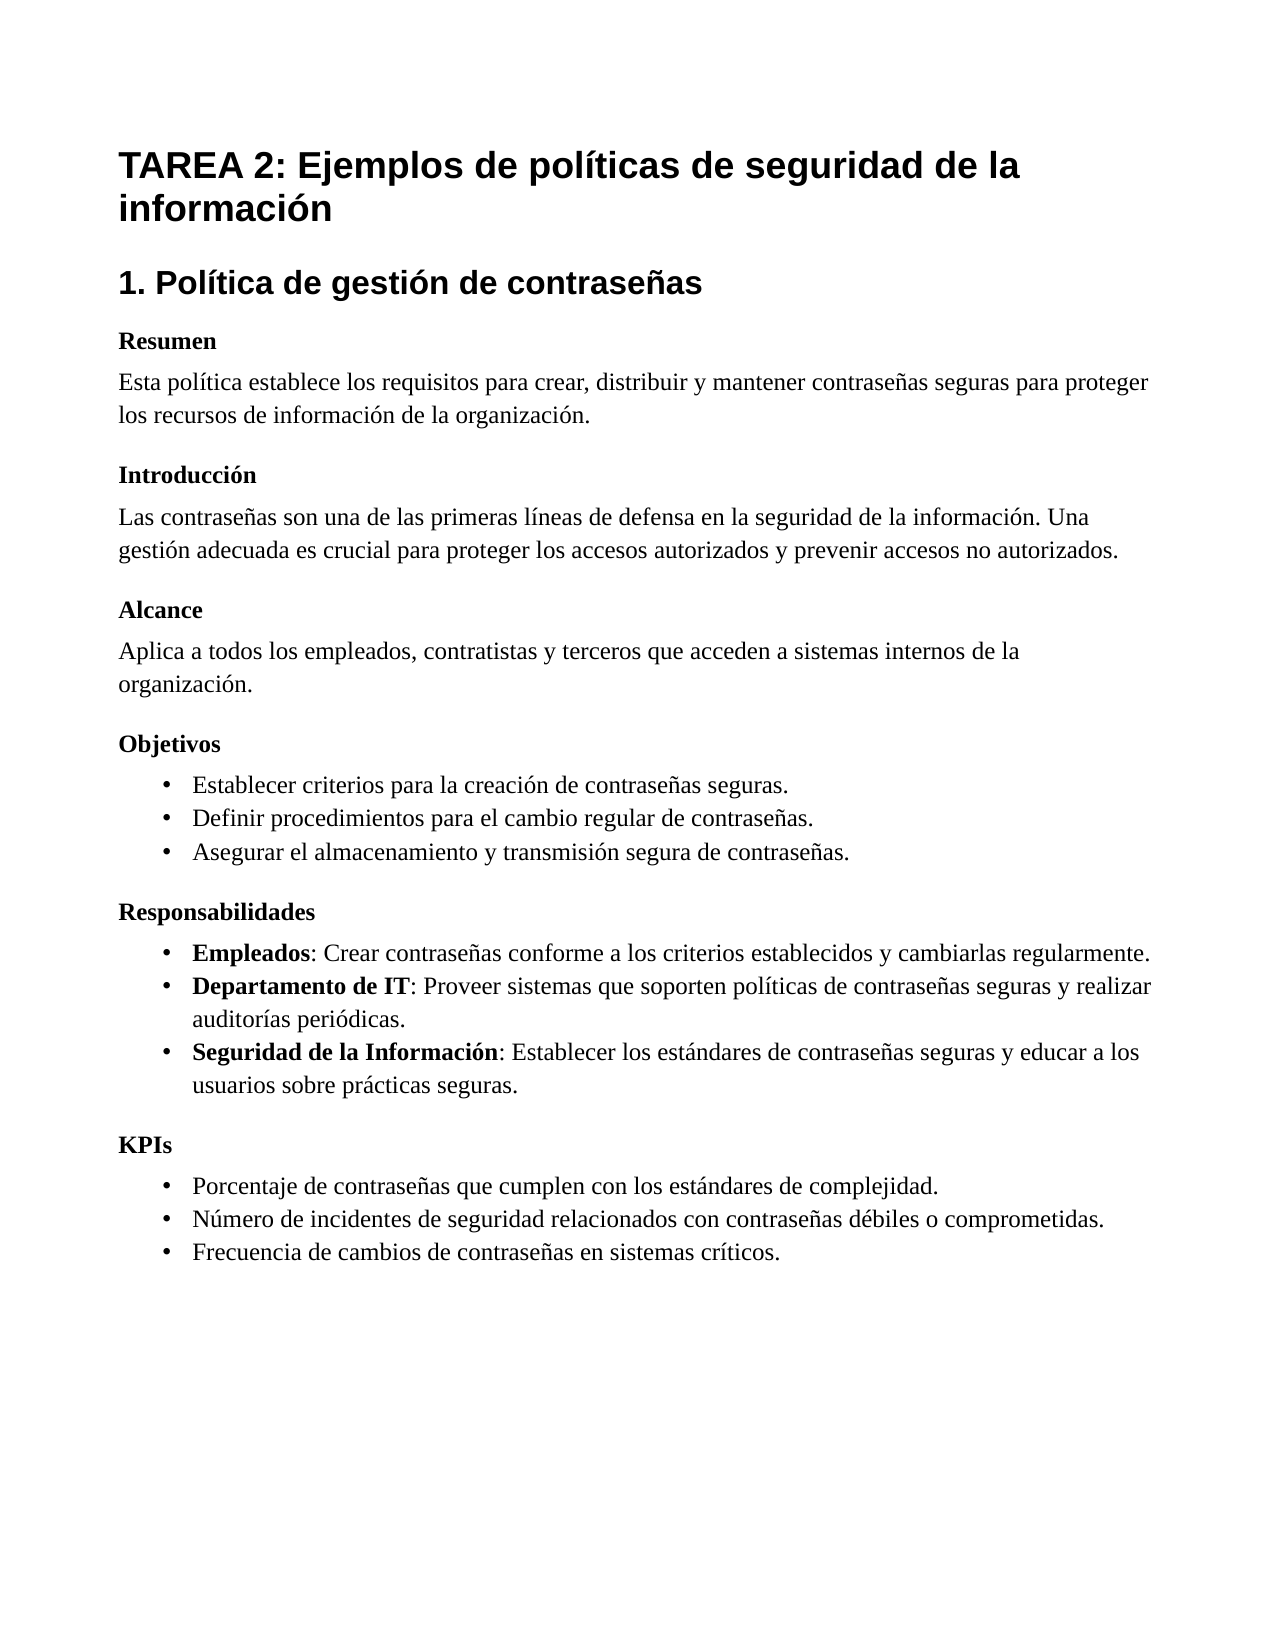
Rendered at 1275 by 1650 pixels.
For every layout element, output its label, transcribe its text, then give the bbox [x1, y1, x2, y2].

subtitle KPIs [118, 1130, 1157, 1159]
subtitle Alcance [118, 595, 1157, 624]
list Definir procedimientos para el cambio regular de contraseñas. [162, 803, 1157, 832]
list Seguridad de la Información: Establecer los estándares de contraseñas seguras y educar a los usuarios sobre prácticas seguras. [162, 1037, 1157, 1099]
list Empleados: Crear contraseñas conforme a los criterios establecidos y cambiarlas regularmente. [162, 938, 1157, 967]
list Número de incidentes de seguridad relacionados con contraseñas débiles o comprometidas. [162, 1204, 1157, 1233]
subtitle Objetivos [118, 729, 1157, 758]
subtitle Resumen [118, 326, 1157, 355]
list Porcentaje de contraseñas que cumplen con los estándares de complejidad. [162, 1171, 1157, 1200]
list Frecuencia de cambios de contraseñas en sistemas críticos. [162, 1237, 1157, 1266]
list Establecer criterios para la creación de contraseñas seguras. [162, 771, 1157, 799]
subtitle 1. Política de gestión de contraseñas [118, 263, 1157, 301]
list Asegurar el almacenamiento y transmisión segura de contraseñas. [162, 837, 1157, 865]
text Esta política establece los requisitos para crear, distribuir y mantener contraseñas seguras para proteger los recursos de información de la organización. [118, 367, 1157, 429]
text Aplica a todos los empleados, contratistas y terceros que acceden a sistemas internos de la organización. [118, 636, 1157, 698]
text Las contraseñas son una de las primeras líneas de defensa en la seguridad de la información. Una gestión adecuada es crucial para proteger los accesos autorizados y prevenir accesos no autorizados. [118, 502, 1157, 563]
list Departamento de IT: Proveer sistemas que soporten políticas de contraseñas seguras y realizar auditorías periódicas. [162, 971, 1157, 1033]
subtitle Responsabilidades [118, 897, 1157, 925]
subtitle TAREA 2: Ejemplos de políticas de seguridad de la información [118, 143, 1157, 229]
subtitle Introducción [118, 461, 1157, 489]
